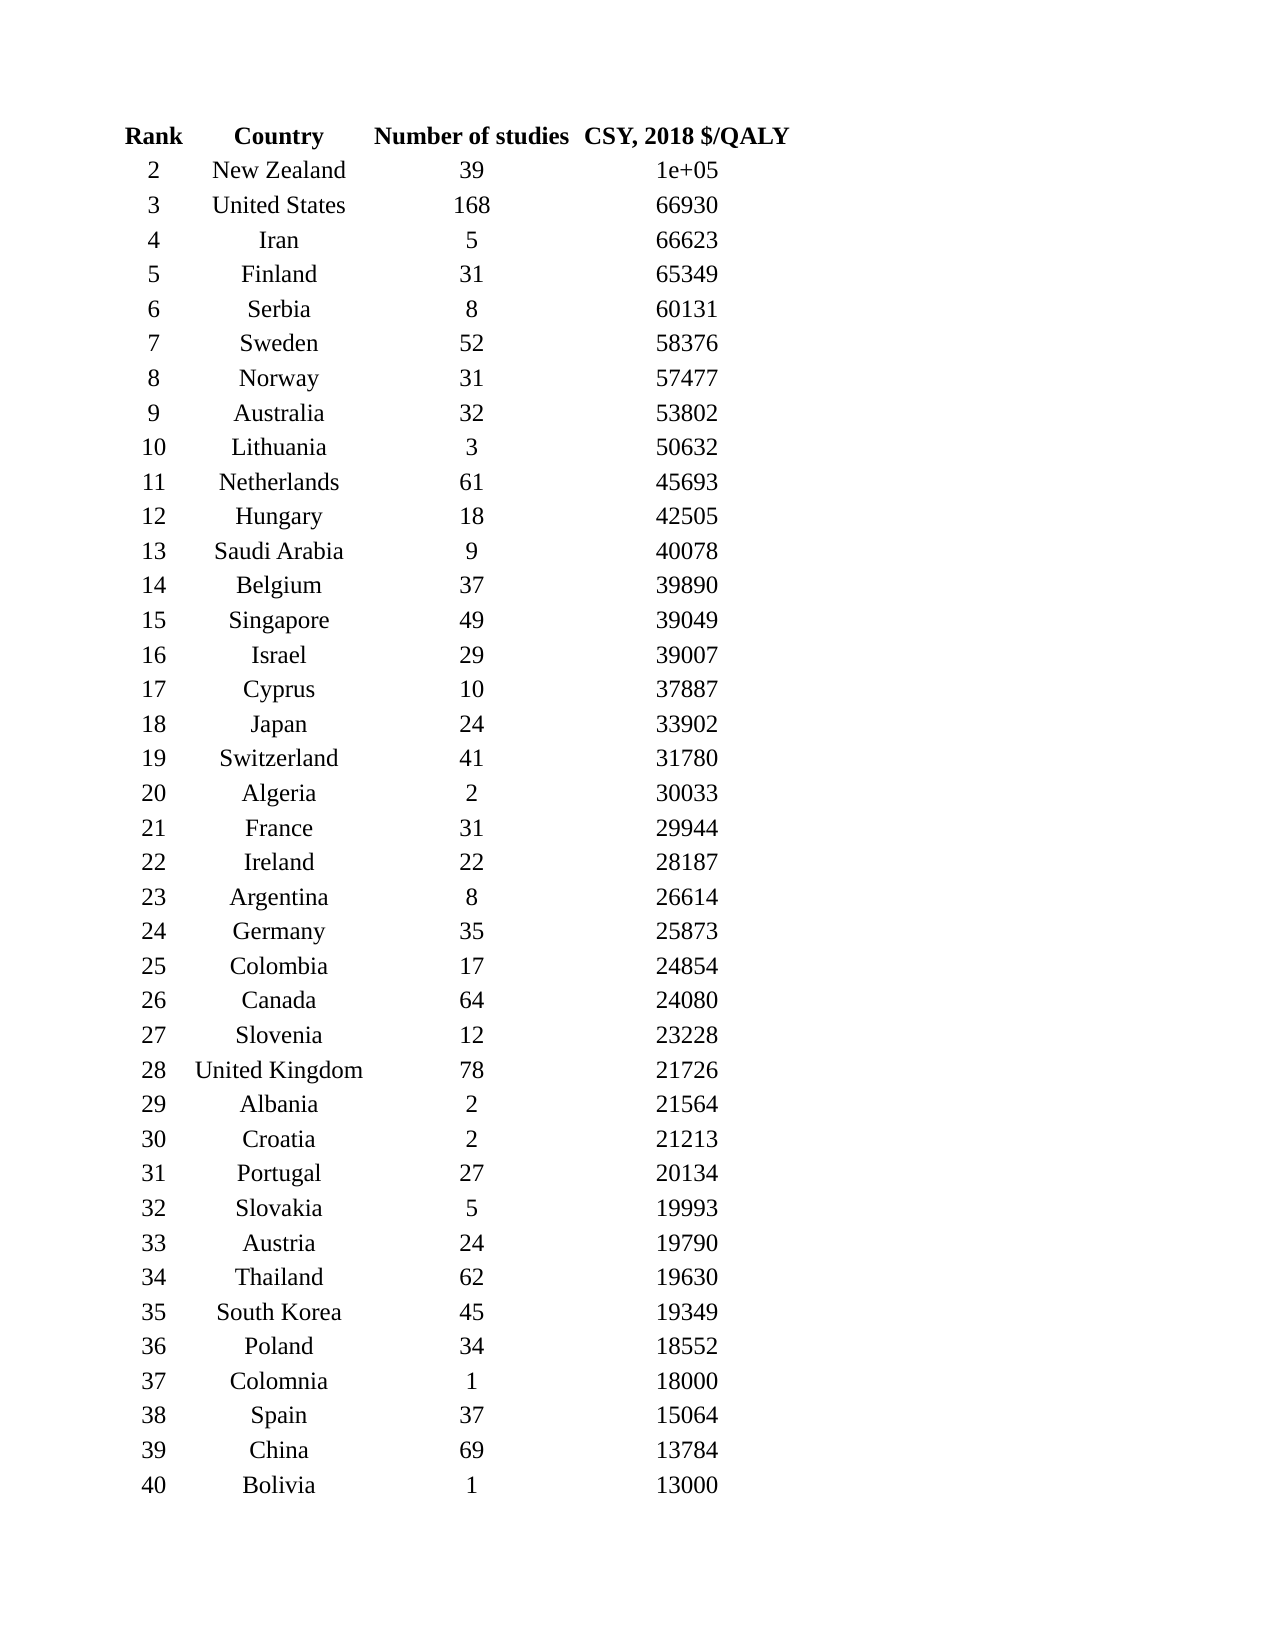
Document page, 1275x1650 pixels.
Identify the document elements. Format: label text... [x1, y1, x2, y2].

table_cell Colombia [189, 948, 368, 983]
table_cell 7 [118, 326, 189, 360]
table_cell 19790 [575, 1225, 799, 1259]
table_cell Algeria [189, 775, 368, 810]
table_cell 9 [369, 533, 574, 568]
table_cell 24 [369, 1225, 574, 1259]
table_cell 39890 [575, 568, 799, 602]
table_cell 22 [118, 844, 189, 879]
table_cell 53802 [575, 395, 799, 429]
table_cell Spain [189, 1398, 368, 1432]
table_cell 27 [118, 1017, 189, 1052]
table_cell 1 [369, 1363, 574, 1398]
table_cell Slovakia [189, 1190, 368, 1225]
table_cell Colomnia [189, 1363, 368, 1398]
table_header CSY, 2018 $/QALY [575, 118, 799, 153]
table_cell 20134 [575, 1156, 799, 1190]
table_cell Belgium [189, 568, 368, 602]
table_cell 21213 [575, 1121, 799, 1156]
table_cell 5 [369, 222, 574, 256]
table_cell 15064 [575, 1398, 799, 1432]
table_cell 18 [369, 499, 574, 533]
table_cell 23 [118, 879, 189, 913]
table_cell 28 [118, 1052, 189, 1086]
table_cell 26614 [575, 879, 799, 913]
table_cell 1 [369, 1467, 574, 1501]
table_cell 24854 [575, 948, 799, 983]
table_header Country [189, 118, 368, 153]
table_cell 3 [369, 429, 574, 464]
table_cell 39 [118, 1432, 189, 1467]
table_cell 58376 [575, 326, 799, 360]
table_cell 34 [118, 1259, 189, 1294]
table_cell 18 [118, 706, 189, 741]
table_cell 25873 [575, 914, 799, 948]
table_cell 11 [118, 464, 189, 498]
table_cell 8 [369, 291, 574, 326]
table_cell 29 [118, 1086, 189, 1121]
table_cell 28187 [575, 844, 799, 879]
table_cell 50632 [575, 429, 799, 464]
table_cell 14 [118, 568, 189, 602]
table_cell 31 [369, 360, 574, 395]
table_cell 12 [369, 1017, 574, 1052]
table_cell 10 [369, 671, 574, 706]
table_cell Argentina [189, 879, 368, 913]
table_cell 31780 [575, 741, 799, 775]
table_cell 17 [369, 948, 574, 983]
table_cell Singapore [189, 602, 368, 637]
table_cell Sweden [189, 326, 368, 360]
table_cell 26 [118, 983, 189, 1017]
table_cell Albania [189, 1086, 368, 1121]
table_cell 42505 [575, 499, 799, 533]
table_cell Japan [189, 706, 368, 741]
table_cell 2 [369, 1121, 574, 1156]
table_cell 66930 [575, 187, 799, 222]
table_cell 21726 [575, 1052, 799, 1086]
table_cell 40 [118, 1467, 189, 1501]
table_cell Netherlands [189, 464, 368, 498]
table_cell Lithuania [189, 429, 368, 464]
table_cell 23228 [575, 1017, 799, 1052]
table_cell Germany [189, 914, 368, 948]
table_cell Bolivia [189, 1467, 368, 1501]
table_cell 29944 [575, 810, 799, 844]
table_cell 30033 [575, 775, 799, 810]
table_cell 24 [118, 914, 189, 948]
table_cell 32 [369, 395, 574, 429]
table_cell 78 [369, 1052, 574, 1086]
table_cell 15 [118, 602, 189, 637]
table_cell 65349 [575, 256, 799, 291]
table_cell 30 [118, 1121, 189, 1156]
table_cell Canada [189, 983, 368, 1017]
table_cell South Korea [189, 1294, 368, 1328]
table_cell Austria [189, 1225, 368, 1259]
table_cell United States [189, 187, 368, 222]
table_cell Serbia [189, 291, 368, 326]
table_cell 12 [118, 499, 189, 533]
table_cell 2 [369, 775, 574, 810]
table_cell 18000 [575, 1363, 799, 1398]
table_cell 5 [369, 1190, 574, 1225]
table_cell 19630 [575, 1259, 799, 1294]
table_cell 2 [118, 153, 189, 187]
table_cell 10 [118, 429, 189, 464]
table_cell 34 [369, 1329, 574, 1363]
table_cell Switzerland [189, 741, 368, 775]
table_cell Finland [189, 256, 368, 291]
table_cell 8 [118, 360, 189, 395]
table_cell 40078 [575, 533, 799, 568]
table_cell 37887 [575, 671, 799, 706]
table_cell 33 [118, 1225, 189, 1259]
table_cell Saudi Arabia [189, 533, 368, 568]
table_cell Norway [189, 360, 368, 395]
table_cell Poland [189, 1329, 368, 1363]
table_cell 37 [118, 1363, 189, 1398]
table_cell Australia [189, 395, 368, 429]
table_cell 38 [118, 1398, 189, 1432]
table_cell 21 [118, 810, 189, 844]
table_cell 2 [369, 1086, 574, 1121]
table_cell 13784 [575, 1432, 799, 1467]
table_cell 20 [118, 775, 189, 810]
table_cell 21564 [575, 1086, 799, 1121]
table_cell 19993 [575, 1190, 799, 1225]
table_cell 33902 [575, 706, 799, 741]
table_cell 37 [369, 568, 574, 602]
table_cell 24 [369, 706, 574, 741]
table_cell 45693 [575, 464, 799, 498]
table_cell 57477 [575, 360, 799, 395]
table_cell 4 [118, 222, 189, 256]
table_cell 31 [369, 256, 574, 291]
table_cell 24080 [575, 983, 799, 1017]
table_cell 39049 [575, 602, 799, 637]
table_cell 16 [118, 637, 189, 671]
table_cell 13 [118, 533, 189, 568]
table_cell China [189, 1432, 368, 1467]
table_cell Cyprus [189, 671, 368, 706]
table_cell 22 [369, 844, 574, 879]
table_cell 64 [369, 983, 574, 1017]
table_cell Croatia [189, 1121, 368, 1156]
table_cell France [189, 810, 368, 844]
table_cell 62 [369, 1259, 574, 1294]
table_cell 45 [369, 1294, 574, 1328]
table_cell 69 [369, 1432, 574, 1467]
table_cell 31 [369, 810, 574, 844]
table_cell 1e+05 [575, 153, 799, 187]
table_cell 49 [369, 602, 574, 637]
table_cell 25 [118, 948, 189, 983]
table_cell Ireland [189, 844, 368, 879]
table_cell New Zealand [189, 153, 368, 187]
table_cell Portugal [189, 1156, 368, 1190]
table_cell 41 [369, 741, 574, 775]
table_cell 35 [369, 914, 574, 948]
table_cell 9 [118, 395, 189, 429]
table_cell Iran [189, 222, 368, 256]
table_cell 6 [118, 291, 189, 326]
table_cell 168 [369, 187, 574, 222]
table_cell 18552 [575, 1329, 799, 1363]
table_cell Slovenia [189, 1017, 368, 1052]
table_cell 29 [369, 637, 574, 671]
table_cell 36 [118, 1329, 189, 1363]
table_cell 17 [118, 671, 189, 706]
table_cell 39007 [575, 637, 799, 671]
table_cell 39 [369, 153, 574, 187]
table_cell 19 [118, 741, 189, 775]
table_cell 61 [369, 464, 574, 498]
table_cell 32 [118, 1190, 189, 1225]
table_cell Hungary [189, 499, 368, 533]
table_cell 3 [118, 187, 189, 222]
table_cell 52 [369, 326, 574, 360]
table_cell 13000 [575, 1467, 799, 1501]
table_cell 27 [369, 1156, 574, 1190]
table_cell Thailand [189, 1259, 368, 1294]
table_cell 31 [118, 1156, 189, 1190]
table_header Rank [118, 118, 189, 153]
table_header Number of studies [369, 118, 574, 153]
table_cell 35 [118, 1294, 189, 1328]
table_cell 60131 [575, 291, 799, 326]
table_cell 5 [118, 256, 189, 291]
table_cell United Kingdom [189, 1052, 368, 1086]
table_cell 19349 [575, 1294, 799, 1328]
table_cell 8 [369, 879, 574, 913]
table_cell 37 [369, 1398, 574, 1432]
table_cell Israel [189, 637, 368, 671]
table_cell 66623 [575, 222, 799, 256]
